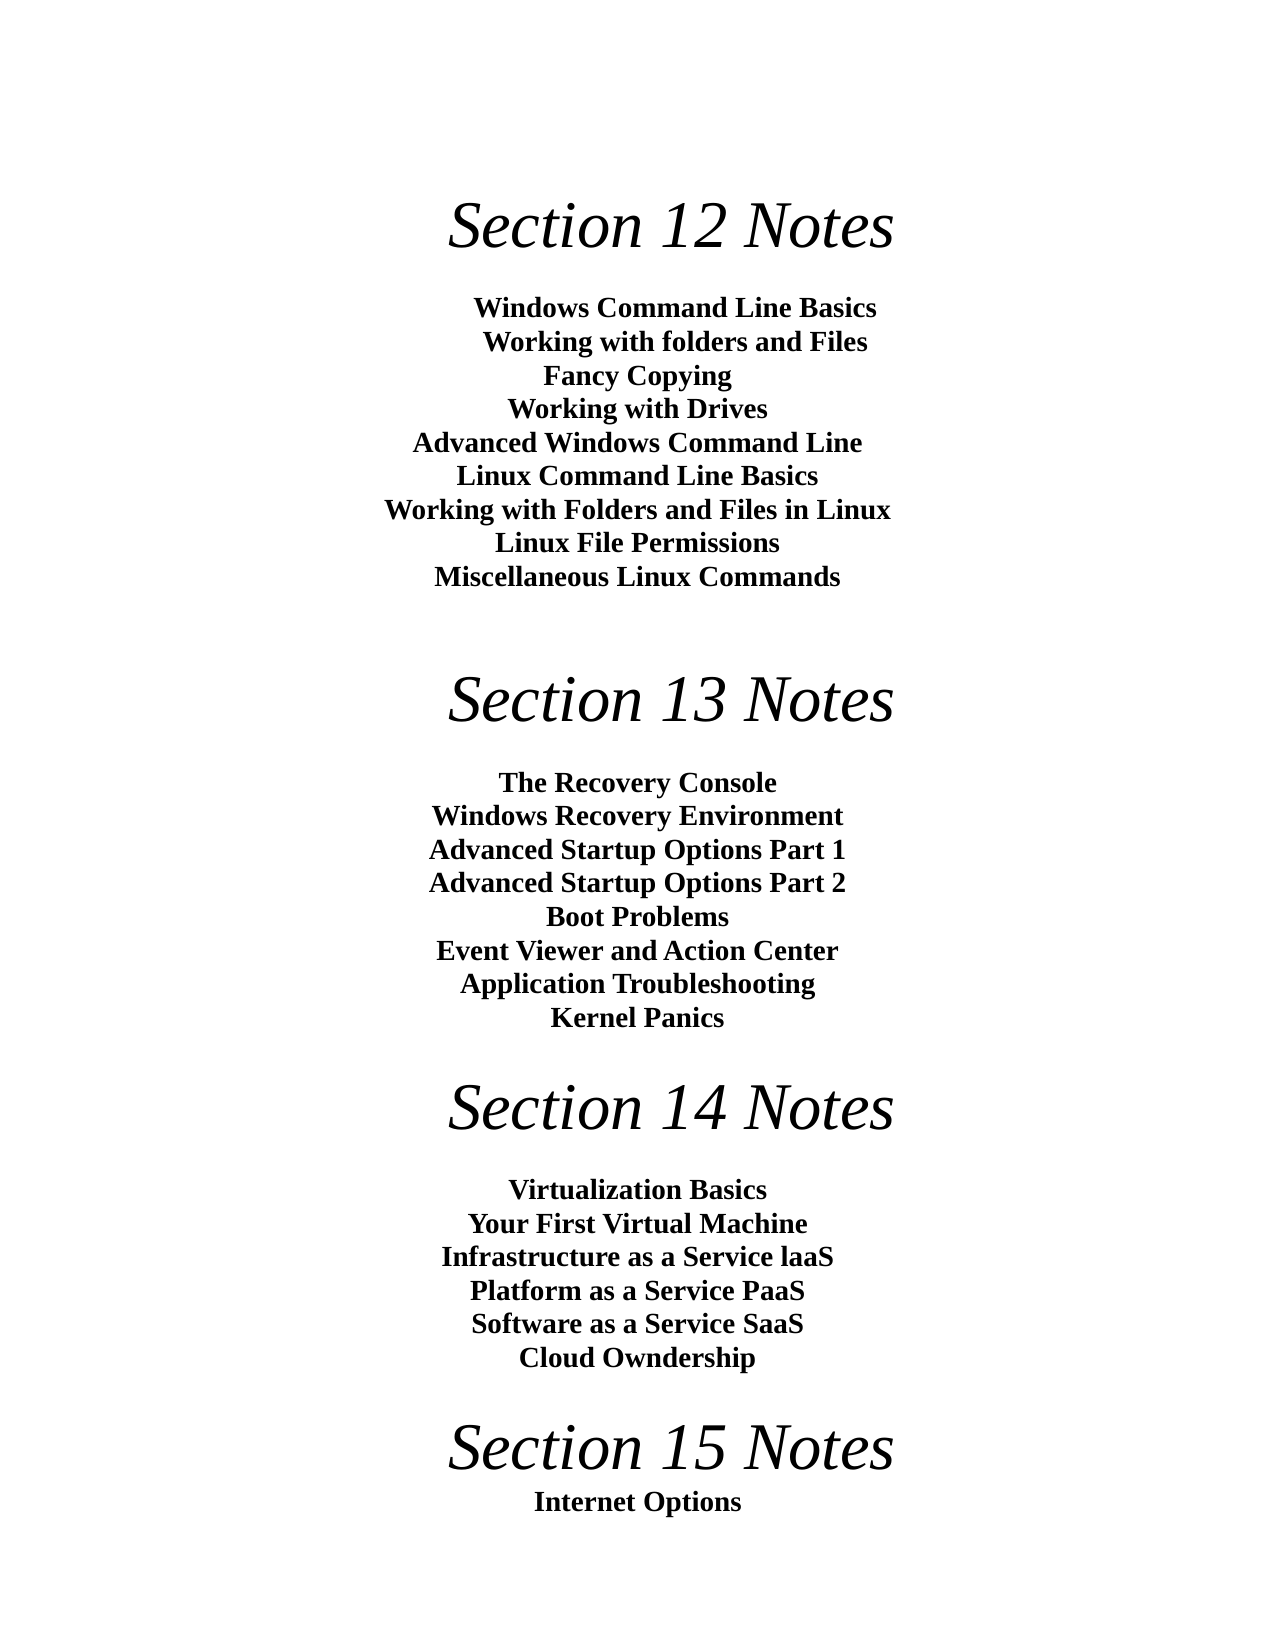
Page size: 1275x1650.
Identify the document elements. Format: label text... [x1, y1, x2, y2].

list Section 13 Notes [156, 659, 1157, 736]
text Kernel Panics [118, 1000, 1157, 1033]
text Fancy Copying [118, 358, 1157, 391]
text Platform as a Service PaaS [118, 1273, 1157, 1306]
text Advanced Startup Options Part 2 [118, 866, 1157, 899]
text Software as a Service SaaS [118, 1306, 1157, 1340]
text Working with Drives [118, 391, 1157, 425]
list Section 15 Notes [156, 1407, 1157, 1484]
text Advanced Windows Command Line [118, 425, 1157, 458]
text The Recovery Console [118, 765, 1157, 798]
list Section 12 Notes [156, 185, 1157, 262]
text Working with Folders and Files in Linux [118, 492, 1157, 525]
list Windows Command Line Basics [156, 291, 1157, 324]
list Section 14 Notes [156, 1067, 1157, 1143]
text Linux Command Line Basics [118, 458, 1157, 492]
text Advanced Startup Options Part 1 [118, 832, 1157, 866]
list Working with folders and Files [156, 324, 1157, 358]
text Virtualization Basics [118, 1172, 1157, 1206]
text Miscellaneous Linux Commands [118, 559, 1157, 592]
text Event Viewer and Action Center [118, 933, 1157, 966]
text Application Troubleshooting [118, 966, 1157, 1000]
text Infrastructure as a Service laaS [118, 1239, 1157, 1273]
text Boot Problems [118, 899, 1157, 933]
text Cloud Owndership [118, 1340, 1157, 1373]
text Internet Options [118, 1484, 1157, 1517]
text Windows Recovery Environment [118, 798, 1157, 832]
text Linux File Permissions [118, 525, 1157, 559]
text Your First Virtual Machine [118, 1206, 1157, 1239]
